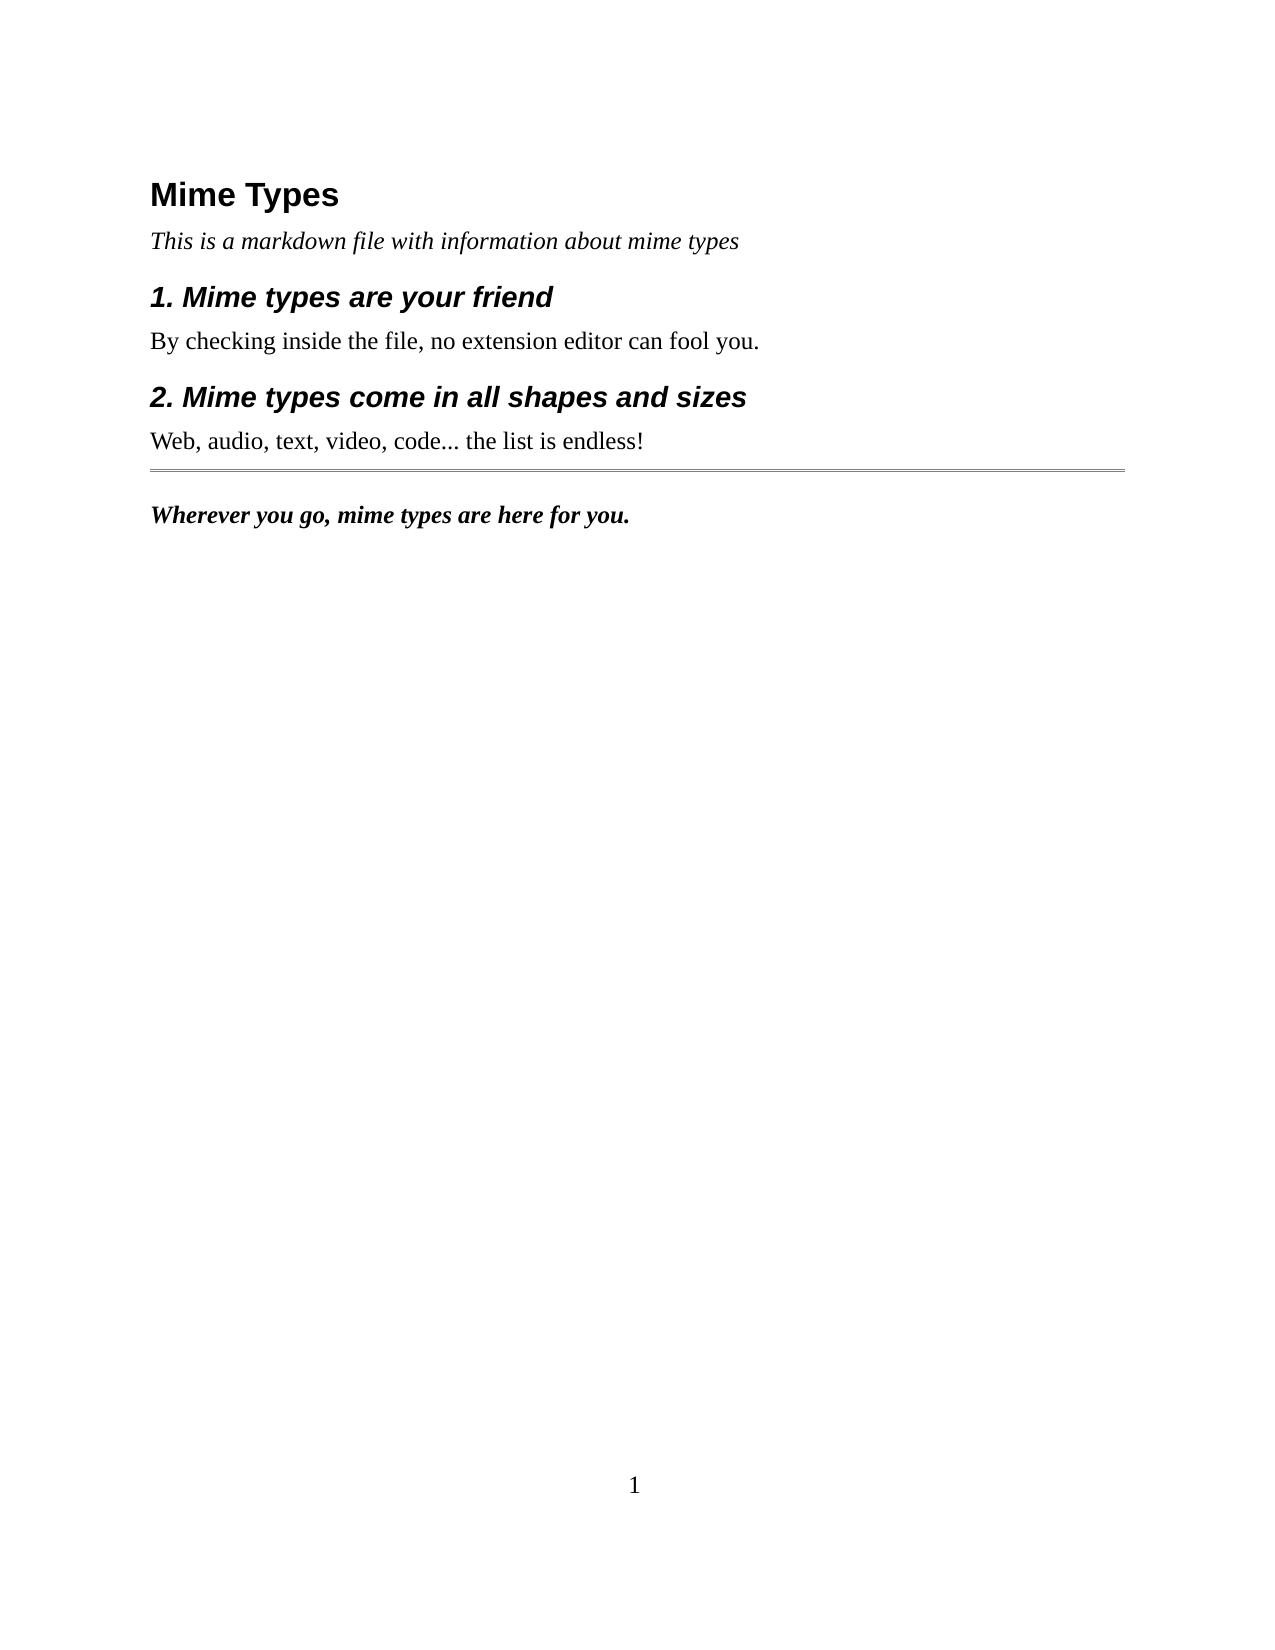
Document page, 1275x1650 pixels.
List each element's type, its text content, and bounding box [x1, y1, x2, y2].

text By checking inside the file, no extension editor can fool you. [150, 326, 1125, 355]
subtitle 2. Mime types come in all shapes and sizes [150, 380, 1125, 413]
text Web, audio, text, video, code... the list is endless! [150, 426, 1125, 454]
subtitle 1. Mime types are your friend [150, 280, 1125, 313]
text Wherever you go, mime types are here for you. [150, 501, 1125, 529]
text This is a markdown file with information about mime types [150, 226, 1125, 255]
subtitle Mime Types [150, 175, 1125, 214]
